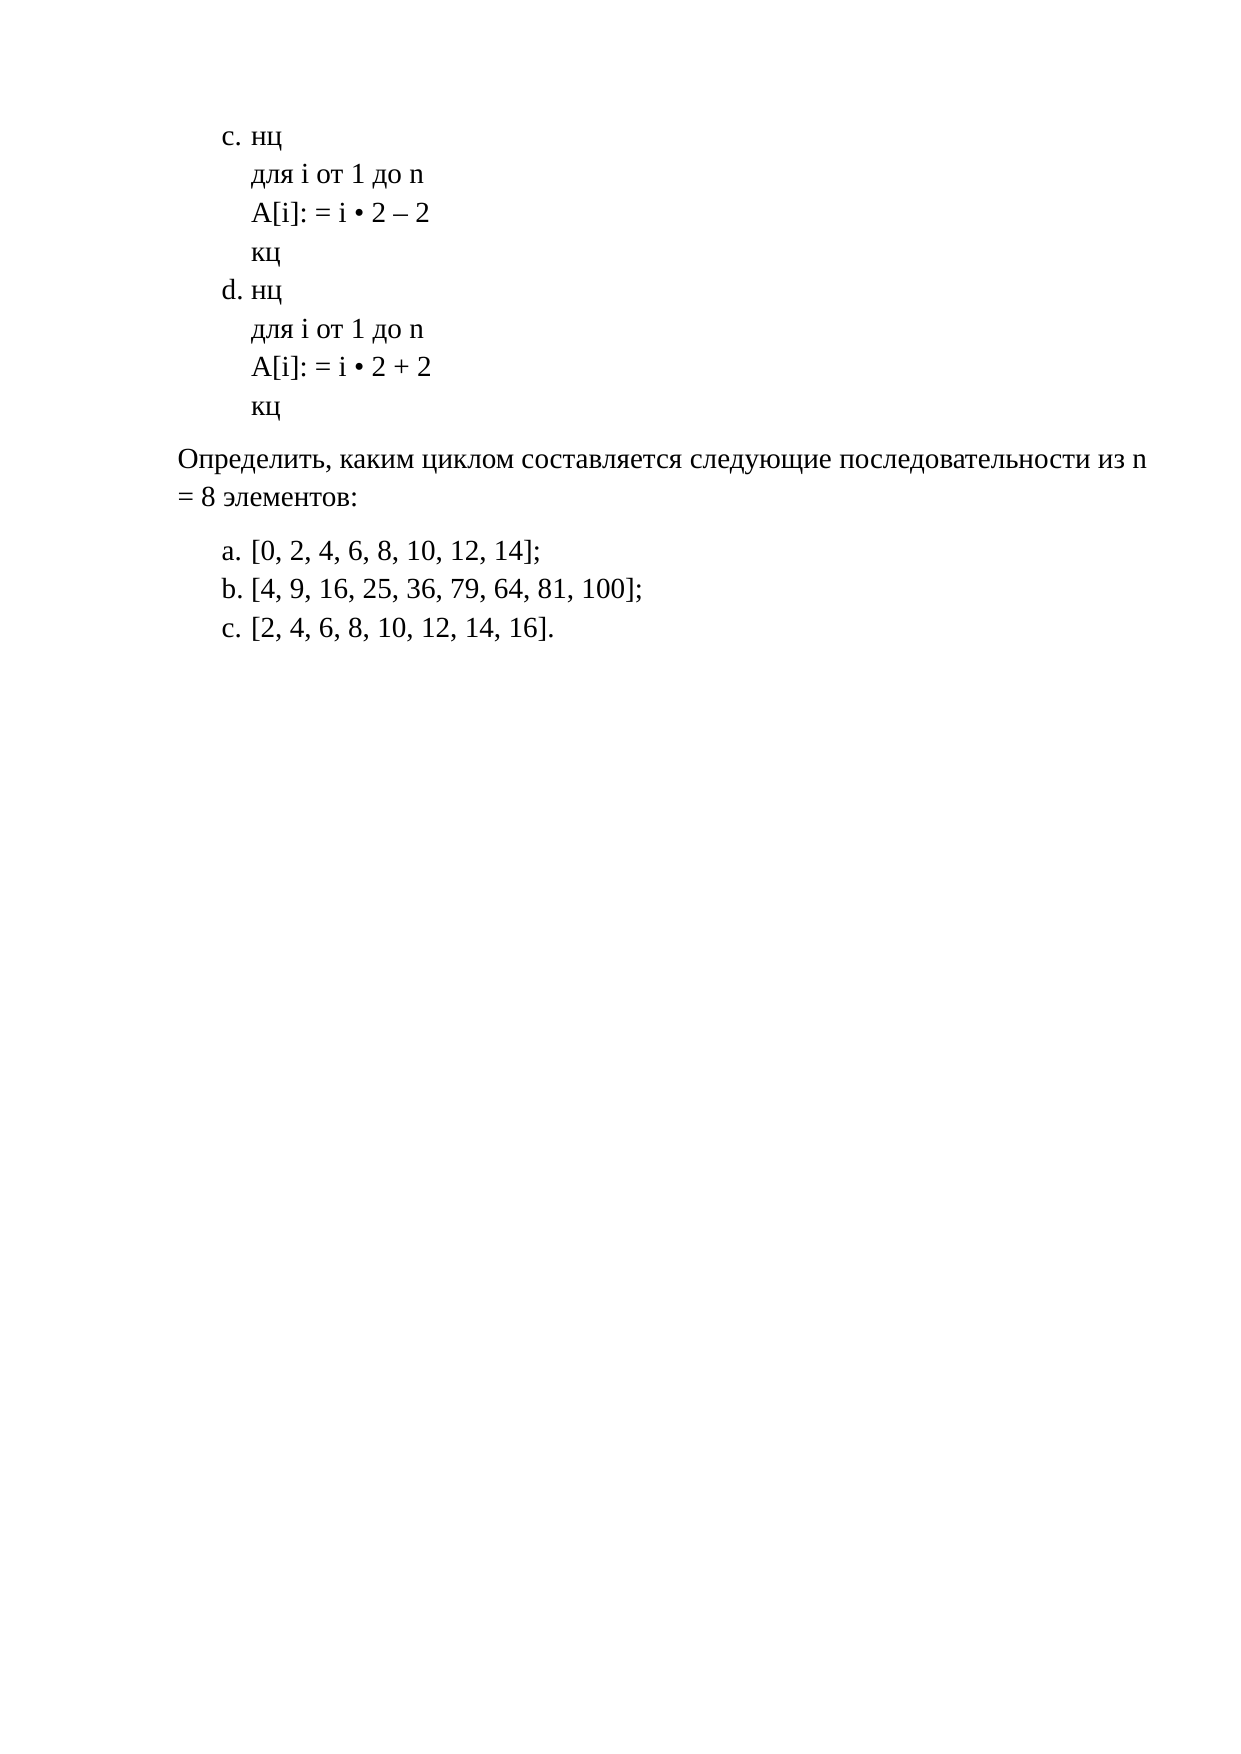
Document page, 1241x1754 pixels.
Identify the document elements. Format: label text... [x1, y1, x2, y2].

list нц для i от 1 до n A[i]: = i • 2 – 2 кц [221, 118, 1152, 267]
list [4, 9, 16, 25, 36, 79, 64, 81, 100]; [221, 571, 1152, 605]
list [0, 2, 4, 6, 8, 10, 12, 14]; [221, 533, 1152, 566]
list нц для i от 1 до n A[i]: = i • 2 + 2 кц [221, 272, 1152, 421]
list [2, 4, 6, 8, 10, 12, 14, 16]. [221, 610, 1152, 643]
text Определить, каким циклом составляется следующие последовательности из n = 8 элементов: [177, 441, 1152, 513]
